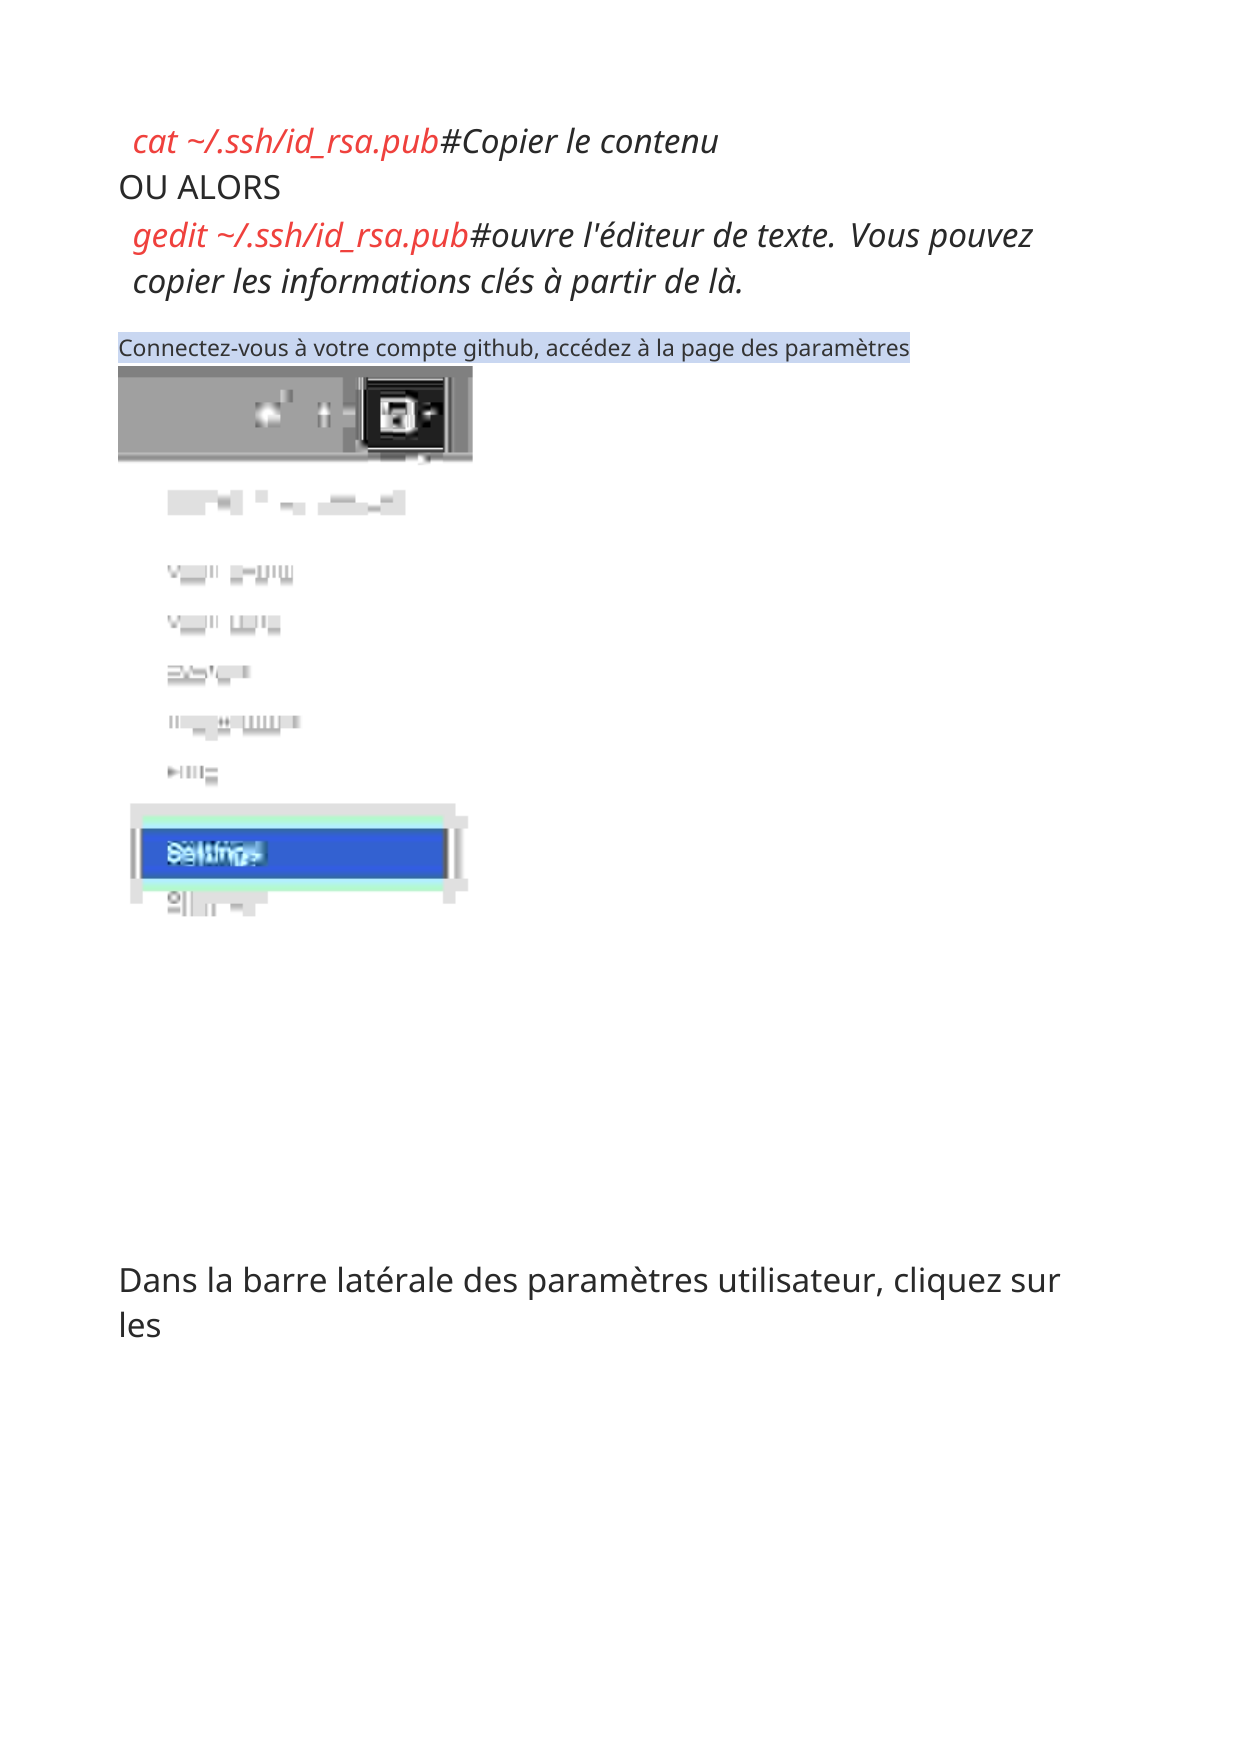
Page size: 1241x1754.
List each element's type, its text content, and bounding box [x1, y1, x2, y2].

text Dans la barre latérale des paramètres utilisateur, cliquez sur les [118, 1257, 1122, 1348]
text OU ALORS [118, 163, 1122, 209]
picture [118, 366, 473, 962]
text gedit ~/.ssh/id_rsa.pub#ouvre l'éditeur de texte. Vous pouvez copier les informations clés à partir de là. [132, 212, 1108, 303]
text cat ~/.ssh/id_rsa.pub#Copier le contenu [132, 118, 1108, 163]
text Connectez-vous à votre compte github, accédez à la page des paramètres [118, 332, 1122, 363]
